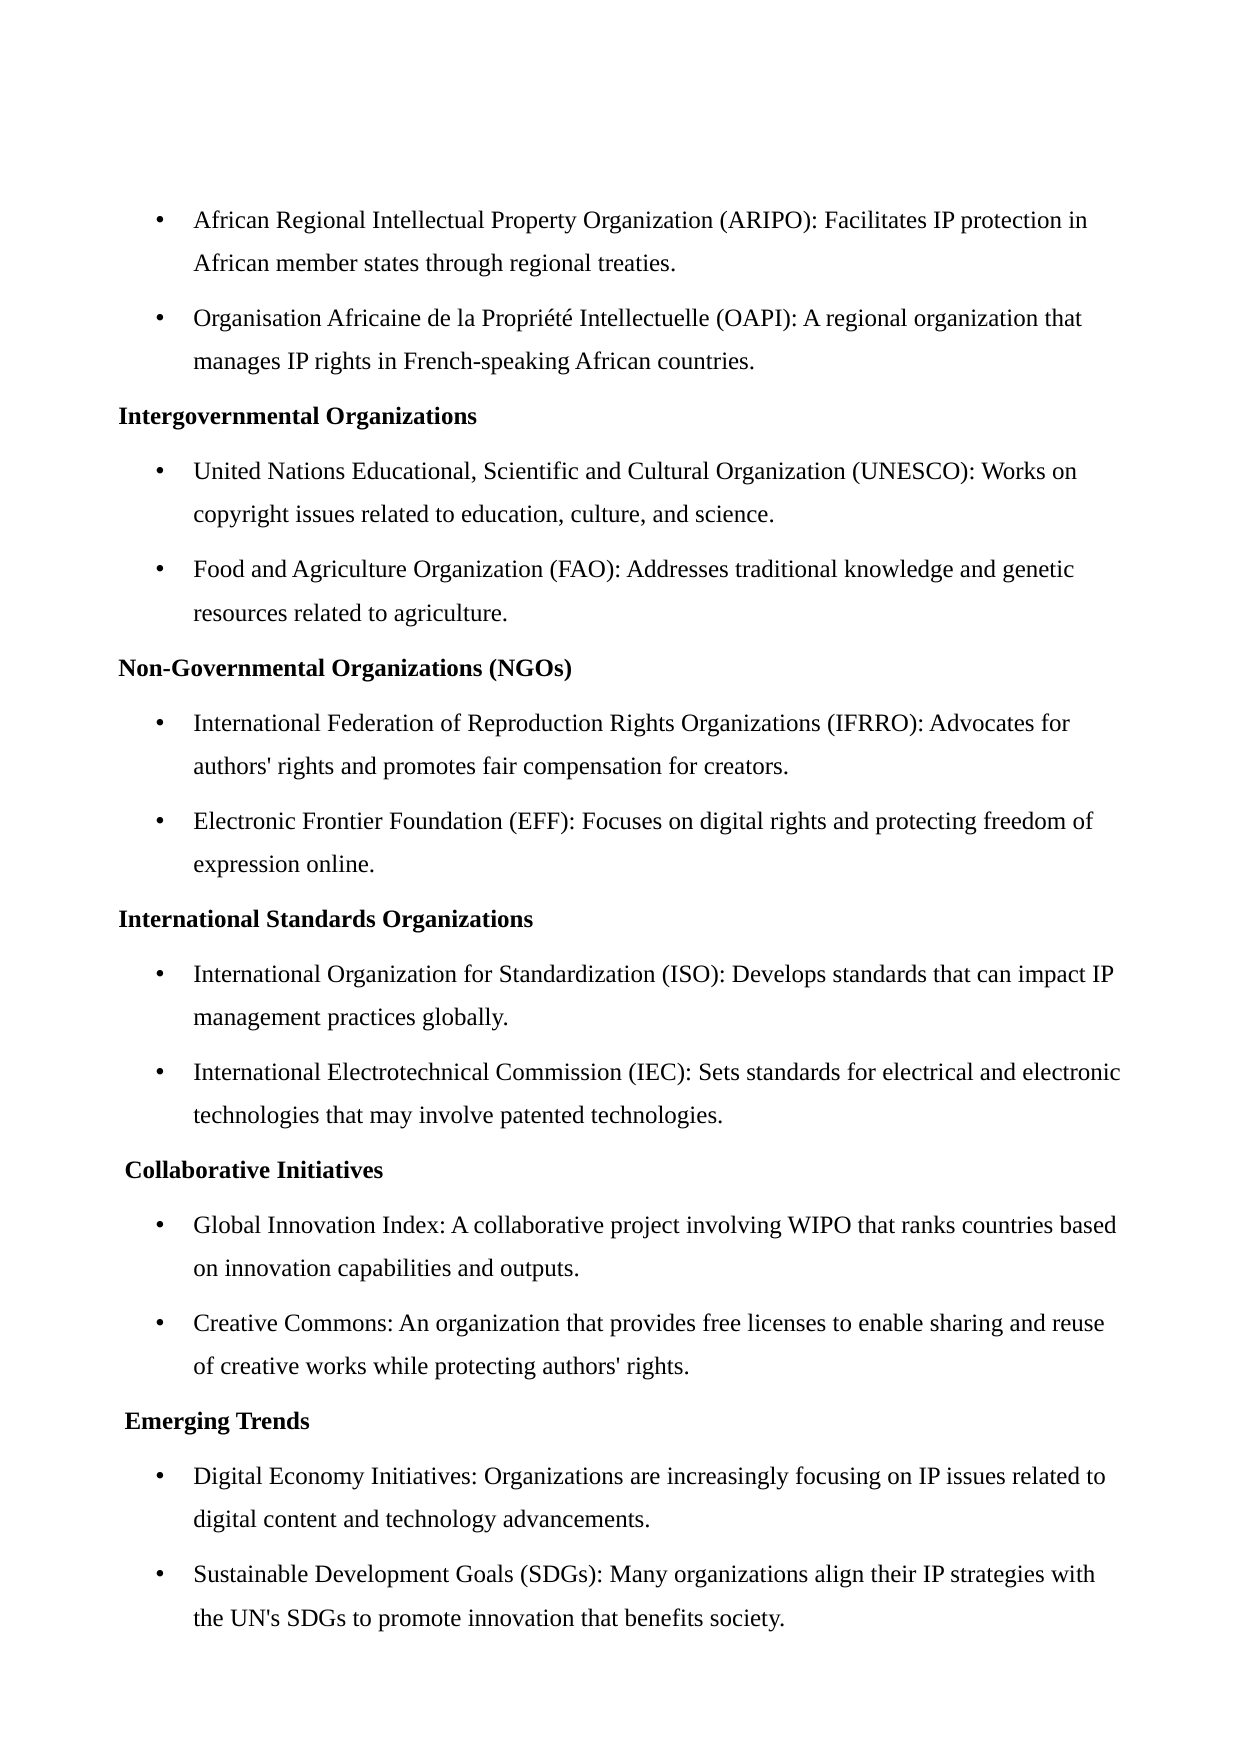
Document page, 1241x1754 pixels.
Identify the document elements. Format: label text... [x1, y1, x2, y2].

list International Organization for Standardization (ISO): Develops standards that can impact IP management practices globally. [156, 959, 1122, 1031]
text Emerging Trends [118, 1406, 1122, 1435]
list Electronic Frontier Foundation (EFF): Focuses on digital rights and protecting freedom of expression online. [156, 806, 1122, 878]
list Organisation Africaine de la Propriété Intellectuelle (OAPI): A regional organization that manages IP rights in French-speaking African countries. [156, 303, 1122, 375]
text Non-Governmental Organizations (NGOs) [118, 653, 1122, 681]
list Digital Economy Initiatives: Organizations are increasingly focusing on IP issues related to digital content and technology advancements. [156, 1461, 1122, 1533]
list International Federation of Reproduction Rights Organizations (IFRRO): Advocates for authors' rights and promotes fair compensation for creators. [156, 708, 1122, 779]
list Sustainable Development Goals (SDGs): Many organizations align their IP strategies with the UN's SDGs to promote innovation that benefits society. [156, 1559, 1122, 1631]
list International Electrotechnical Commission (IEC): Sets standards for electrical and electronic technologies that may involve patented technologies. [156, 1057, 1122, 1129]
text Collaborative Initiatives [118, 1155, 1122, 1184]
text Intergovernmental Organizations [118, 401, 1122, 430]
list United Nations Educational, Scientific and Cultural Organization (UNESCO): Works on copyright issues related to education, culture, and science. [156, 456, 1122, 528]
text International Standards Organizations [118, 904, 1122, 933]
list Global Innovation Index: A collaborative project involving WIPO that ranks countries based on innovation capabilities and outputs. [156, 1210, 1122, 1282]
list Creative Commons: An organization that provides free licenses to enable sharing and reuse of creative works while protecting authors' rights. [156, 1308, 1122, 1380]
list Food and Agriculture Organization (FAO): Addresses traditional knowledge and genetic resources related to agriculture. [156, 554, 1122, 626]
list African Regional Intellectual Property Organization (ARIPO): Facilitates IP protection in African member states through regional treaties. [156, 205, 1122, 277]
